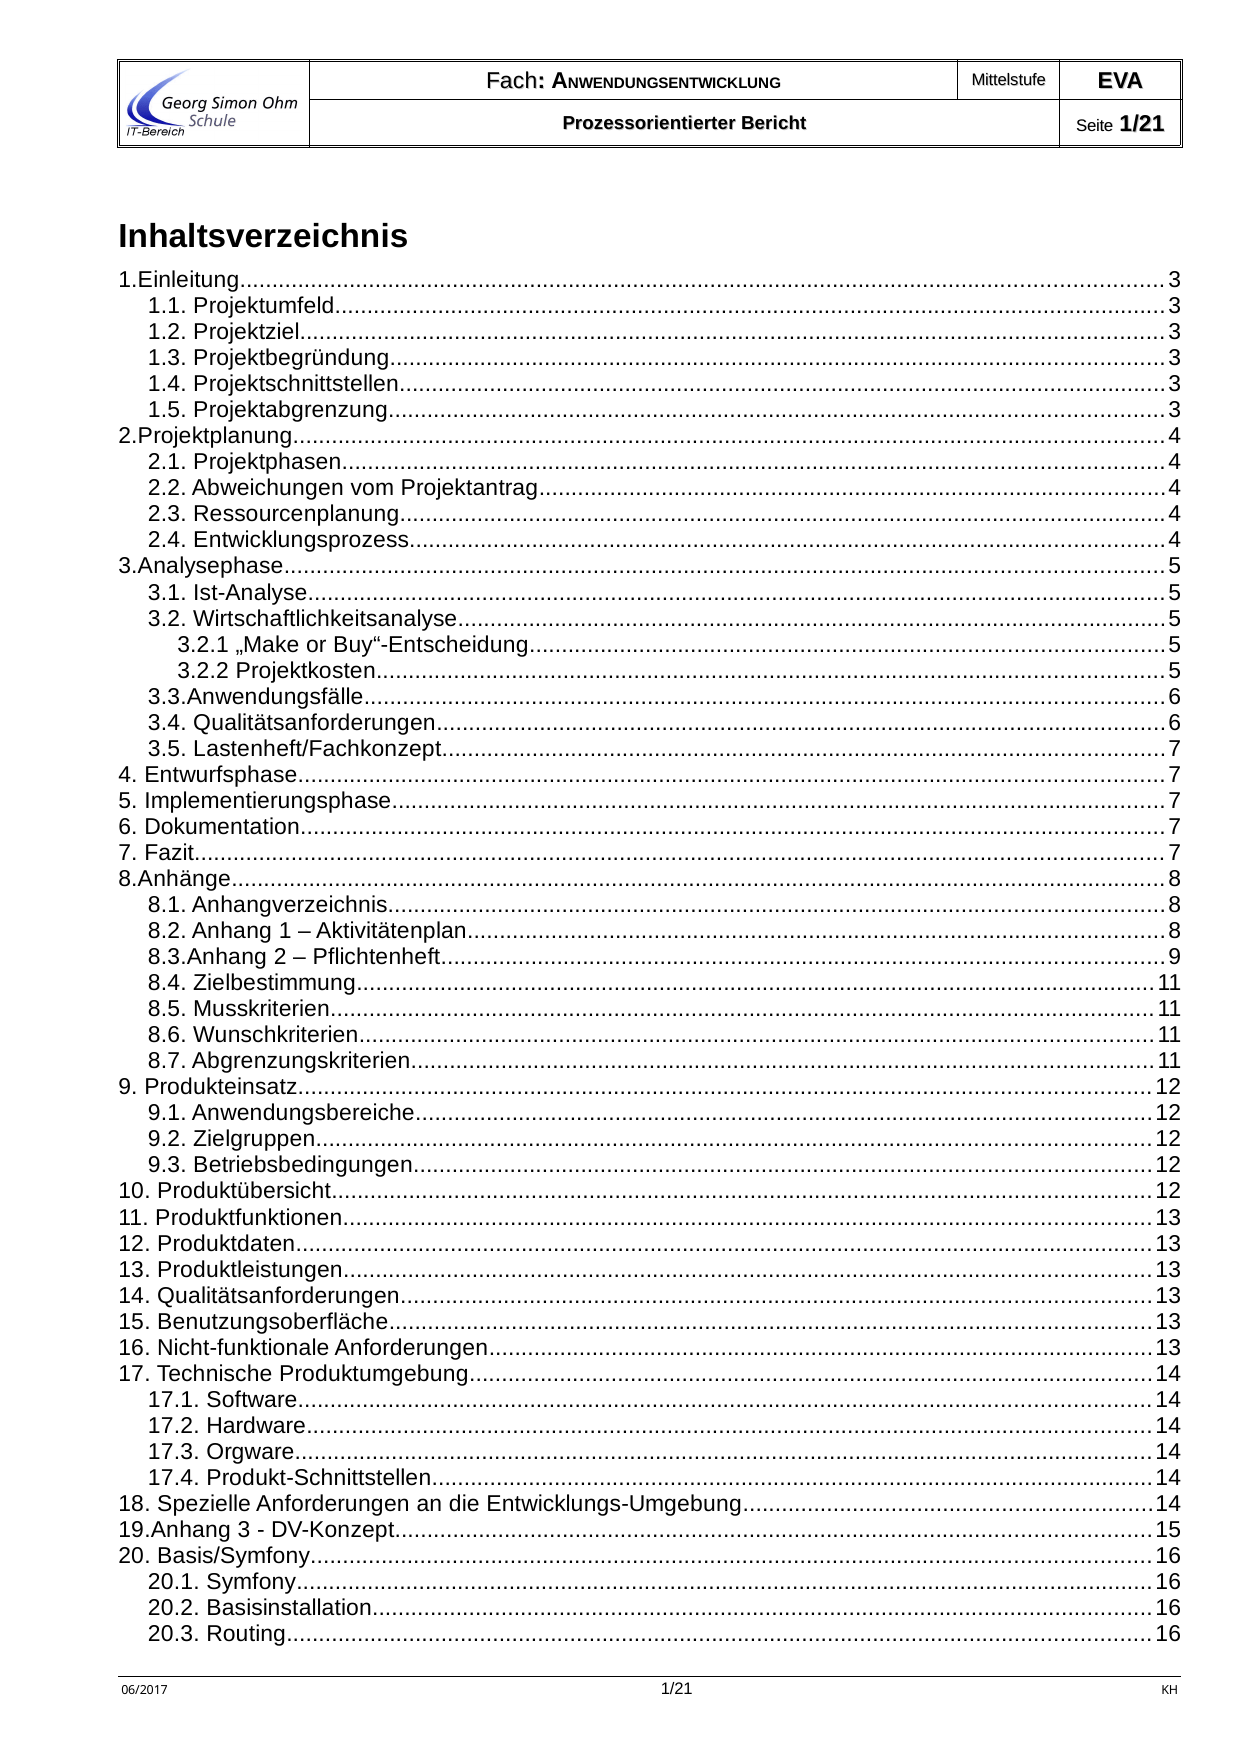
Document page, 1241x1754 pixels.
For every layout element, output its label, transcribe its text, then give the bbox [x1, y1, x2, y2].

text 1.Einleitung 3 [118, 266, 1181, 292]
text 3.2. Wirtschaftlichkeitsanalyse 5 [148, 605, 1181, 631]
text 11. Produktfunktionen 13 [118, 1204, 1181, 1230]
text 3.5. Lastenheft/Fachkonzept 7 [148, 735, 1181, 761]
text 19.Anhang 3 - DV-Konzept 15 [118, 1516, 1181, 1542]
text 3.Analysephase 5 [118, 553, 1181, 579]
subtitle Inhaltsverzeichnis [118, 216, 1181, 254]
text 1.5. Projektabgrenzung 3 [148, 397, 1181, 423]
text 1.4. Projektschnittstellen 3 [148, 371, 1181, 397]
text 16. Nicht-funktionale Anforderungen 13 [118, 1334, 1181, 1360]
text 3.3.Anwendungsfälle 6 [148, 683, 1181, 709]
text 8.Anhänge 8 [118, 865, 1181, 891]
text 14. Qualitätsanforderungen 13 [118, 1282, 1181, 1308]
text 17.1. Software 14 [148, 1386, 1181, 1412]
text 8.2. Anhang 1 – Aktivitätenplan 8 [148, 917, 1181, 943]
text 4. Entwurfsphase 7 [118, 761, 1181, 787]
text 20.1. Symfony 16 [148, 1568, 1181, 1594]
text 8.3.Anhang 2 – Pflichtenheft 9 [148, 943, 1181, 969]
text 15. Benutzungsoberfläche 13 [118, 1308, 1181, 1334]
text 7. Fazit 7 [118, 839, 1181, 865]
text 10. Produktübersicht 12 [118, 1178, 1181, 1204]
text 9. Produkteinsatz 12 [118, 1074, 1181, 1100]
text 3.1. Ist-Analyse 5 [148, 579, 1181, 605]
text 20.3. Routing 16 [148, 1621, 1181, 1647]
text 1.1. Projektumfeld 3 [148, 292, 1181, 318]
text 5. Implementierungsphase 7 [118, 787, 1181, 813]
text 12. Produktdaten 13 [118, 1230, 1181, 1256]
text 17.2. Hardware 14 [148, 1412, 1181, 1438]
text 8.4. Zielbestimmung 11 [148, 969, 1181, 996]
text 3.2.2 Projektkosten 5 [177, 657, 1181, 683]
text 20.2. Basisinstallation 16 [148, 1594, 1181, 1621]
text 2.2. Abweichungen vom Projektantrag 4 [148, 475, 1181, 501]
text 17.4. Produkt-Schnittstellen 14 [148, 1464, 1181, 1490]
text 8.5. Musskriterien 11 [148, 996, 1181, 1022]
text 3.4. Qualitätsanforderungen 6 [148, 709, 1181, 735]
text 1.3. Projektbegründung 3 [148, 344, 1181, 371]
text 2.Projektplanung 4 [118, 423, 1181, 449]
text 9.1. Anwendungsbereiche 12 [148, 1100, 1181, 1126]
text 8.1. Anhangverzeichnis 8 [148, 891, 1181, 917]
text 9.2. Zielgruppen 12 [148, 1126, 1181, 1152]
text 2.4. Entwicklungsprozess 4 [148, 527, 1181, 553]
text 2.3. Ressourcenplanung 4 [148, 501, 1181, 527]
text 17.3. Orgware 14 [148, 1438, 1181, 1464]
picture [125, 67, 303, 140]
text 17. Technische Produktumgebung 14 [118, 1360, 1181, 1386]
text 8.7. Abgrenzungskriterien 11 [148, 1048, 1181, 1074]
text 2.1. Projektphasen 4 [148, 449, 1181, 475]
text 13. Produktleistungen 13 [118, 1256, 1181, 1282]
text 18. Spezielle Anforderungen an die Entwicklungs-Umgebung 14 [118, 1490, 1181, 1516]
text 20. Basis/Symfony 16 [118, 1542, 1181, 1568]
text 3.2.1 „Make or Buy“-Entscheidung 5 [177, 631, 1181, 657]
text 9.3. Betriebsbedingungen 12 [148, 1152, 1181, 1178]
text 1.2. Projektziel 3 [148, 318, 1181, 344]
text 6. Dokumentation 7 [118, 813, 1181, 839]
text 8.6. Wunschkriterien 11 [148, 1022, 1181, 1048]
